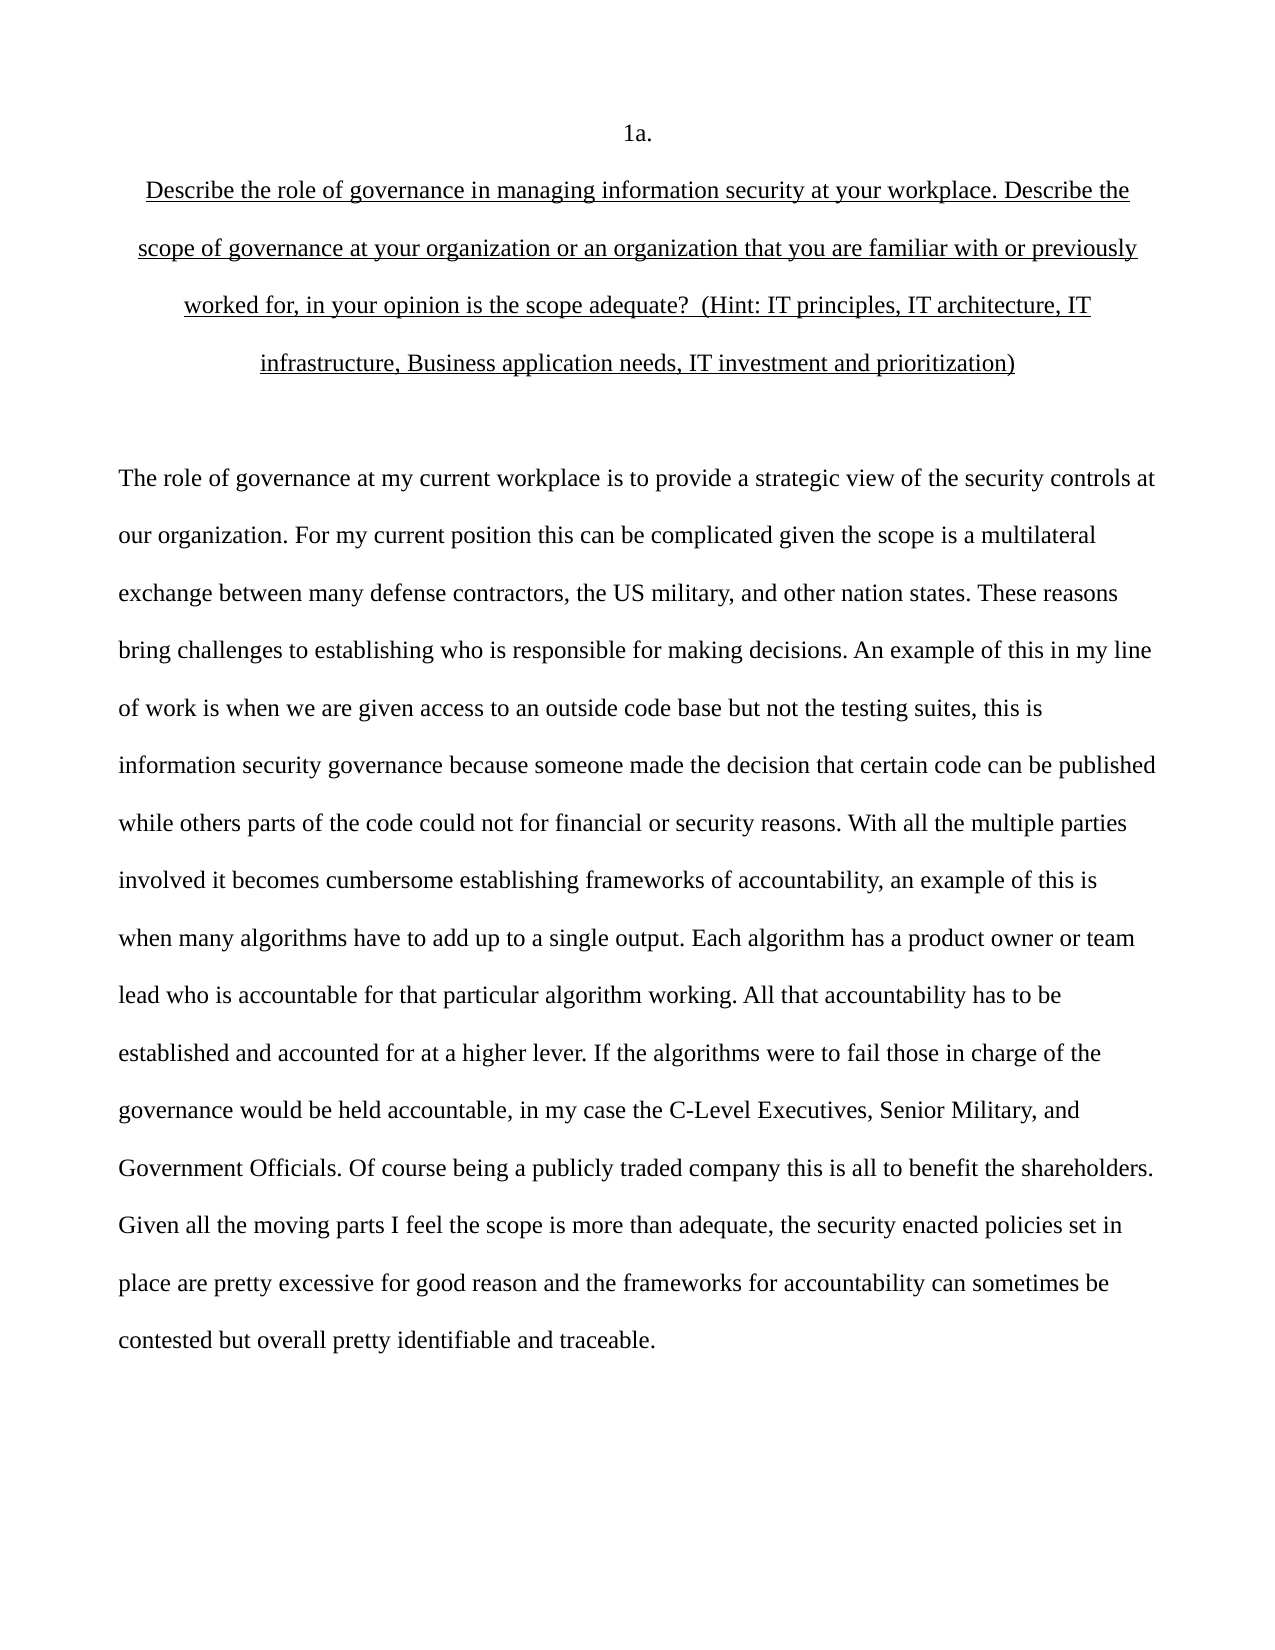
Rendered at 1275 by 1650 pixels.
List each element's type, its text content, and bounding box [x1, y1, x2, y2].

text Describe the role of governance in managing information security at your workplace. Describe the scope of governance at your organization or an organization that you are familiar with or previously worked for, in your opinion is the scope adequate? (Hint: IT principles, IT architecture, IT infrastructure, Business application needs, IT investment and prioritization) [118, 176, 1157, 377]
text 1a. [118, 118, 1157, 147]
text The role of governance at my current workplace is to provide a strategic view of the security controls at our organization. For my current position this can be complicated given the scope is a multilateral exchange between many defense contractors, the US military, and other nation states. These reasons bring challenges to establishing who is responsible for making decisions. An example of this in my line of work is when we are given access to an outside code base but not the testing suites, this is information security governance because someone made the decision that certain code can be published while others parts of the code could not for financial or security reasons. With all the multiple parties involved it becomes cumbersome establishing frameworks of accountability, an example of this is when many algorithms have to add up to a single output. Each algorithm has a product owner or team lead who is accountable for that particular algorithm working. All that accountability has to be established and accounted for at a higher lever. If the algorithms were to fail those in charge of the governance would be held accountable, in my case the C-Level Executives, Senior Military, and Government Officials. Of course being a publicly traded company this is all to benefit the shareholders. Given all the moving parts I feel the scope is more than adequate, the security enacted policies set in place are pretty excessive for good reason and the frameworks for accountability can sometimes be contested but overall pretty identifiable and traceable. [118, 463, 1157, 1354]
